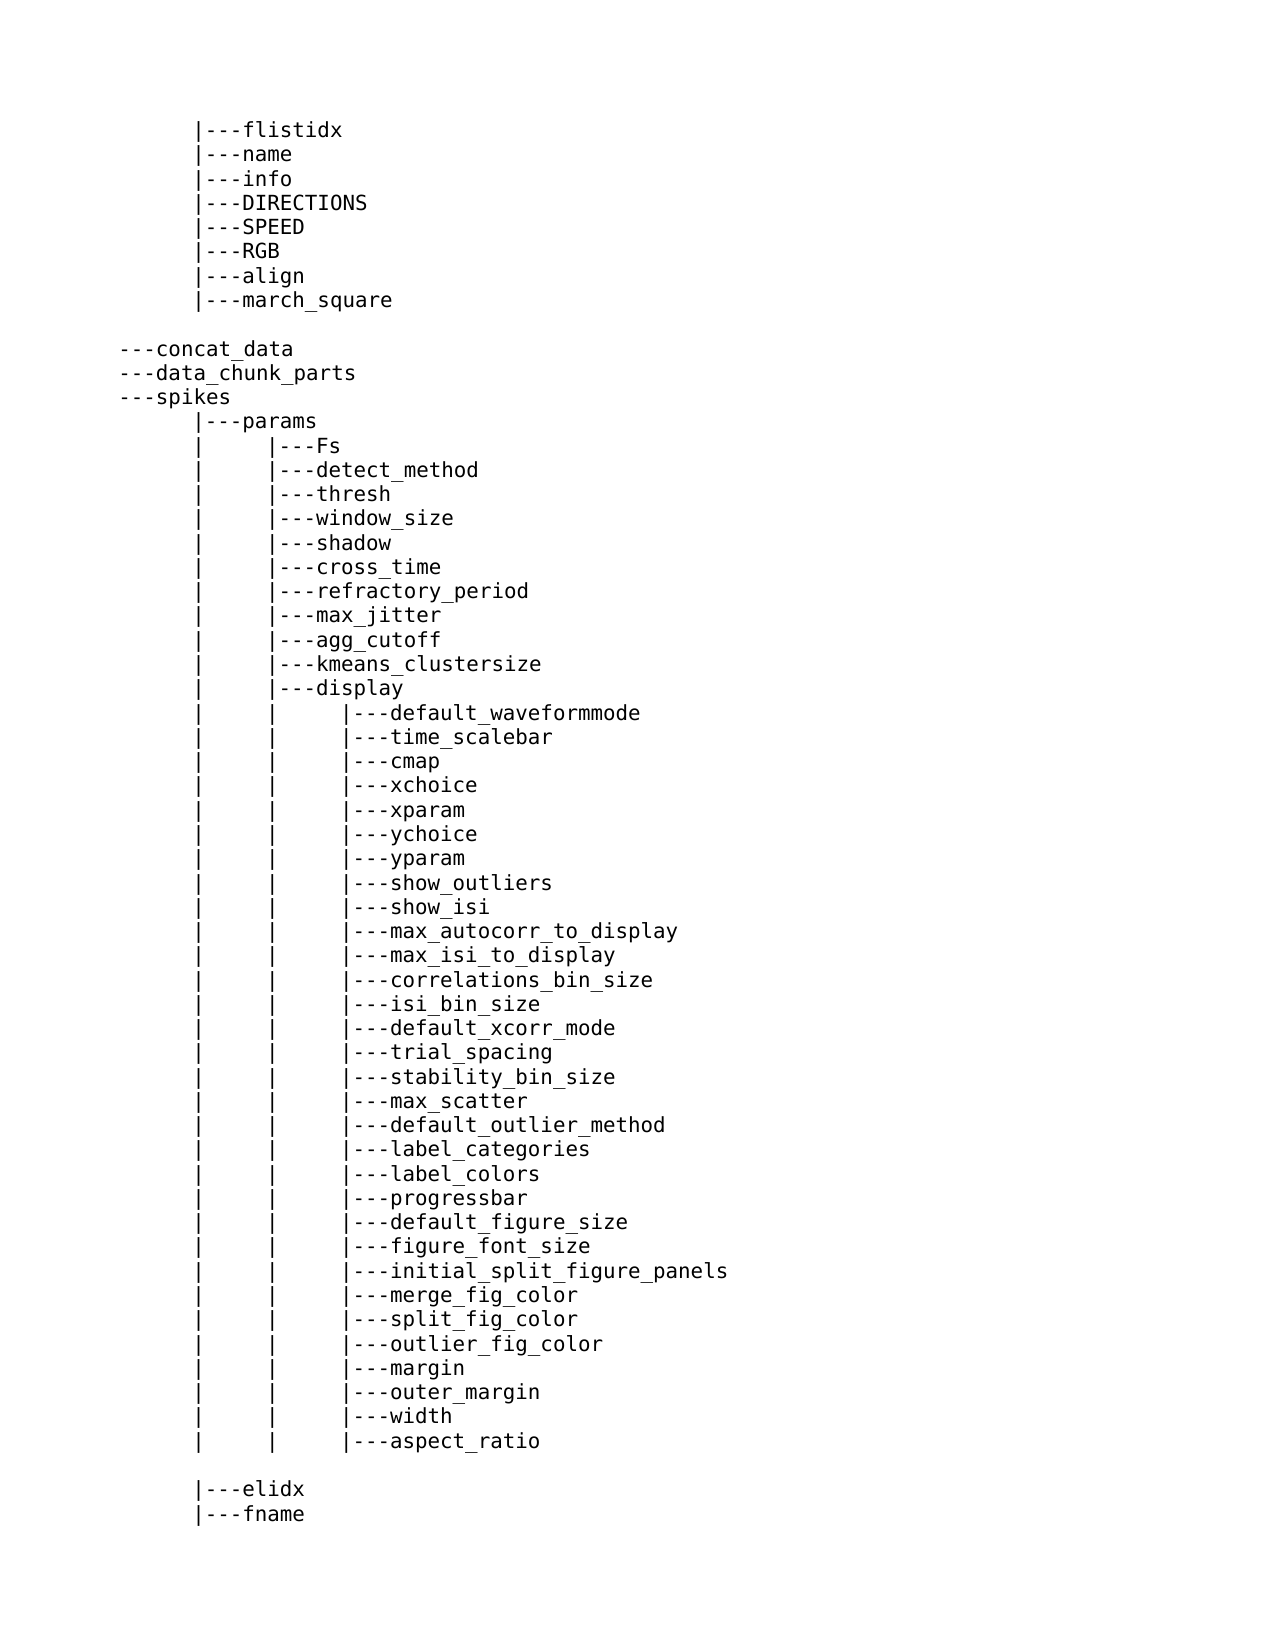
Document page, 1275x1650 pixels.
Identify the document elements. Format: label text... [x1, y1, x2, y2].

text | | |---cmap [118, 749, 1157, 773]
text | |---refractory_period [118, 579, 1157, 603]
text |---align [118, 264, 1157, 288]
text | | |---label_categories [118, 1137, 1157, 1162]
text | | |---initial_split_figure_panels [118, 1259, 1157, 1283]
text | |---display [118, 676, 1157, 701]
text | | |---width [118, 1404, 1157, 1429]
text | | |---default_outlier_method [118, 1113, 1157, 1137]
text ---concat_data [118, 337, 1157, 361]
text ---data_chunk_parts [118, 361, 1157, 385]
text |---march_square [118, 288, 1157, 312]
text |---SPEED [118, 215, 1157, 239]
text | | |---ychoice [118, 822, 1157, 846]
text | |---cross_time [118, 555, 1157, 579]
text | | |---xparam [118, 798, 1157, 822]
text | | |---yparam [118, 846, 1157, 871]
text | | |---default_xcorr_mode [118, 1016, 1157, 1040]
text | | |---merge_fig_color [118, 1283, 1157, 1307]
text | | |---max_autocorr_to_display [118, 919, 1157, 943]
text | | |---show_isi [118, 895, 1157, 919]
text | | |---margin [118, 1356, 1157, 1380]
text | | |---progressbar [118, 1186, 1157, 1210]
text | | |---xchoice [118, 773, 1157, 798]
text |---fname [118, 1502, 1157, 1526]
text | | |---max_scatter [118, 1089, 1157, 1113]
text | | |---trial_spacing [118, 1040, 1157, 1065]
text | |---thresh [118, 482, 1157, 506]
text | | |---time_scalebar [118, 725, 1157, 749]
text | |---max_jitter [118, 603, 1157, 628]
text |---DIRECTIONS [118, 191, 1157, 215]
text | |---window_size [118, 506, 1157, 531]
text | | |---figure_font_size [118, 1234, 1157, 1259]
text | | |---show_outliers [118, 871, 1157, 895]
text | | |---aspect_ratio [118, 1429, 1157, 1453]
text | | |---isi_bin_size [118, 992, 1157, 1016]
text | | |---split_fig_color [118, 1307, 1157, 1332]
text | |---kmeans_clustersize [118, 652, 1157, 676]
text |---RGB [118, 239, 1157, 264]
text | | |---correlations_bin_size [118, 968, 1157, 992]
text | |---Fs [118, 434, 1157, 458]
text |---flistidx [118, 118, 1157, 142]
text |---elidx [118, 1477, 1157, 1502]
text | | |---max_isi_to_display [118, 943, 1157, 968]
text |---name [118, 142, 1157, 167]
text |---params [118, 409, 1157, 434]
text | | |---stability_bin_size [118, 1065, 1157, 1089]
text | | |---label_colors [118, 1162, 1157, 1186]
text |---info [118, 167, 1157, 191]
text | | |---default_waveformmode [118, 701, 1157, 725]
text ---spikes [118, 385, 1157, 409]
text | |---detect_method [118, 458, 1157, 482]
text | |---shadow [118, 531, 1157, 555]
text | |---agg_cutoff [118, 628, 1157, 652]
text | | |---outlier_fig_color [118, 1332, 1157, 1356]
text | | |---default_figure_size [118, 1210, 1157, 1234]
text | | |---outer_margin [118, 1380, 1157, 1404]
